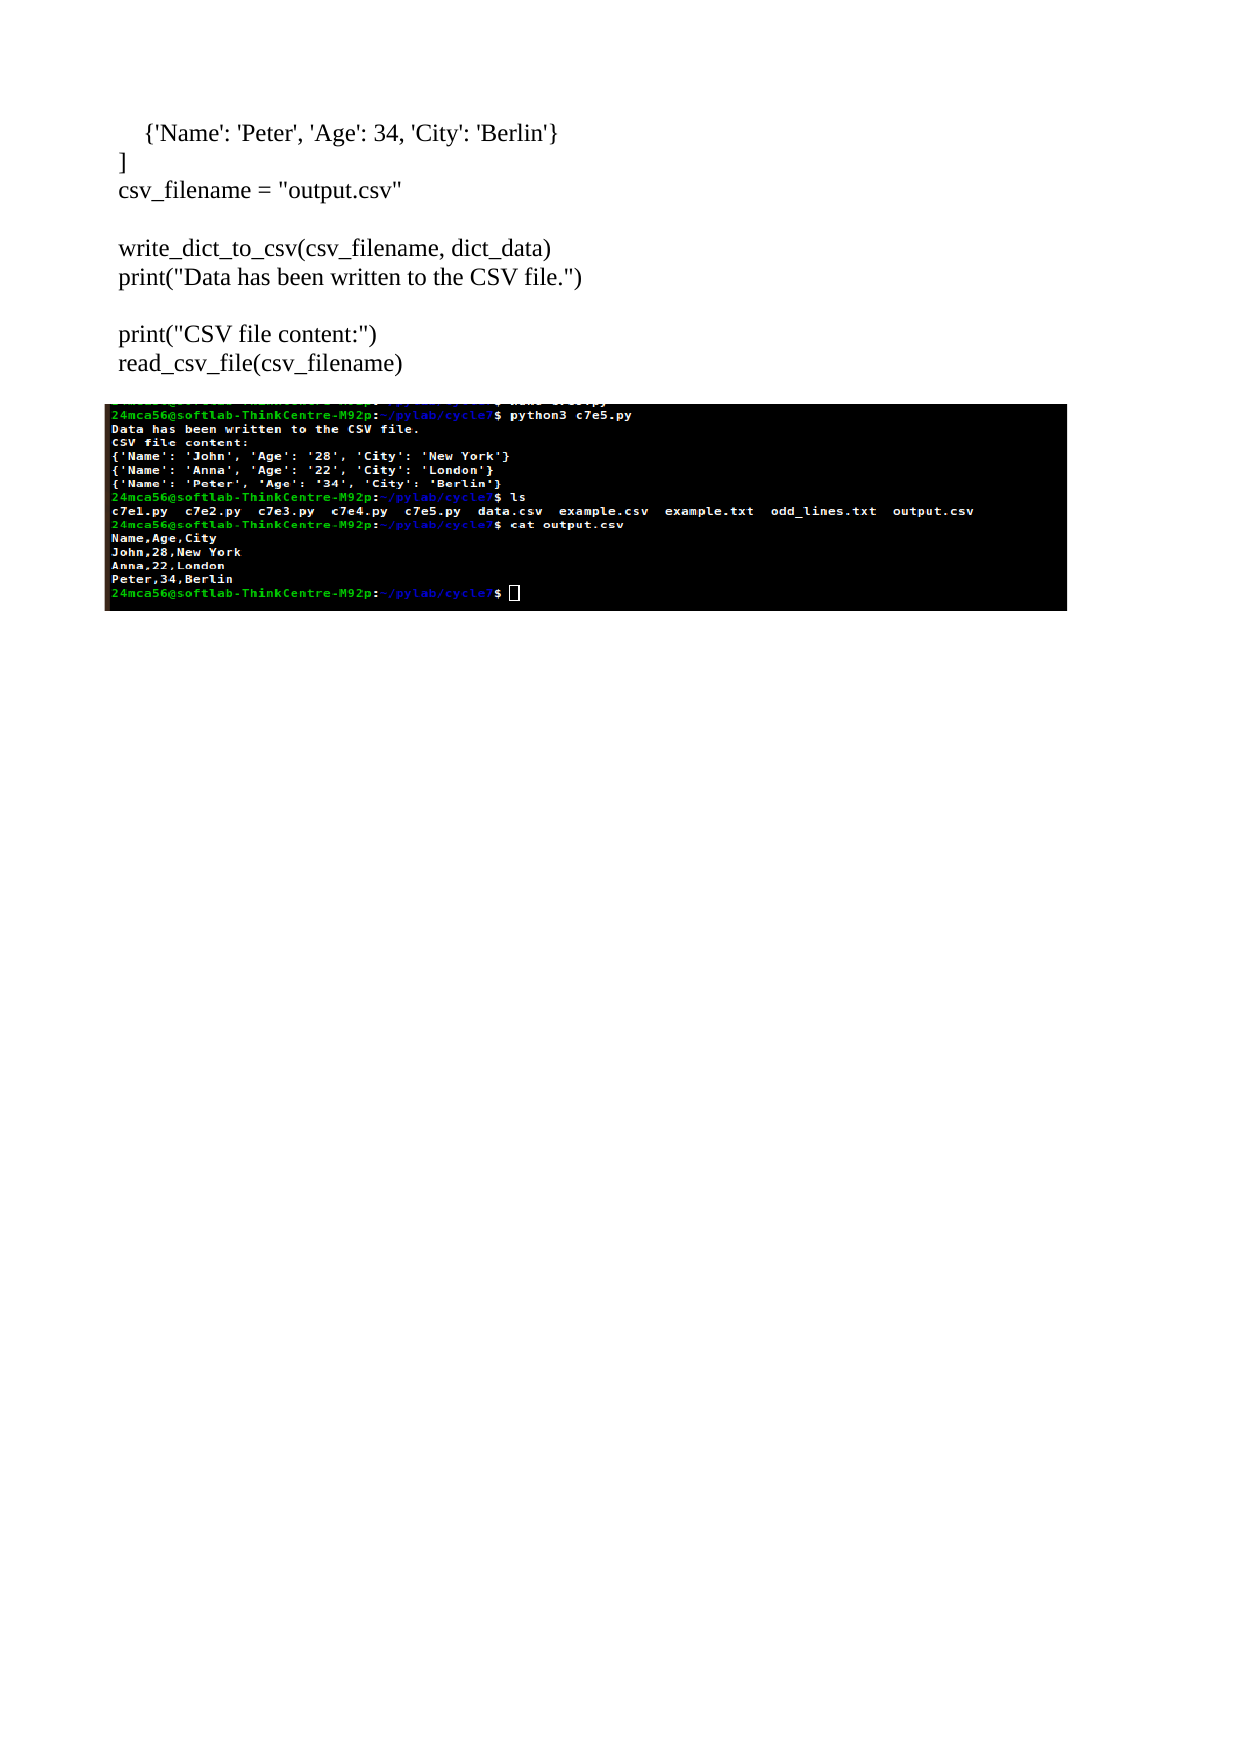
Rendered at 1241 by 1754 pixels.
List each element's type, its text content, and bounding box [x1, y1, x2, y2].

text print("CSV file content:") [118, 319, 1122, 348]
text print("Data has been written to the CSV file.") [118, 262, 1122, 291]
text csv_filename = "output.csv" [118, 176, 1122, 204]
text ] [118, 147, 1122, 176]
text write_dict_to_csv(csv_filename, dict_data) [118, 233, 1122, 262]
text {'Name': 'Peter', 'Age': 34, 'City': 'Berlin'} [118, 118, 1122, 147]
text read_csv_file(csv_filename) [118, 348, 1122, 377]
